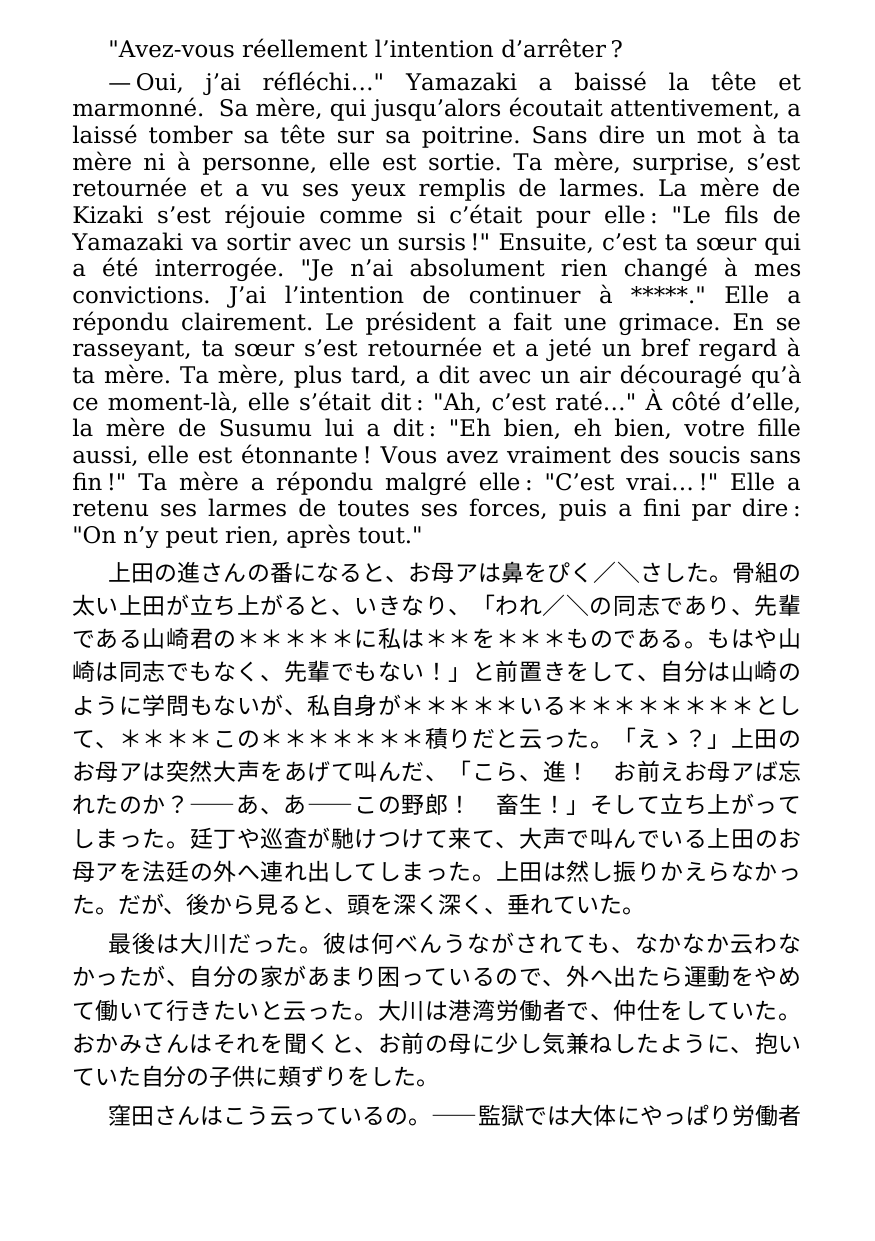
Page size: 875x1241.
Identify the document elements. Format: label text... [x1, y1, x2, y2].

text 最後は大川だった。彼は何べんうながされても、なかなか云わなかったが、自分の家があまり困っているので、外へ出たら運動をやめて働いて行きたいと云った。大川は港湾労働者で、仲仕をしていた。おかみさんはそれを聞くと、お前の母に少し気兼ねしたように、抱いていた自分の子供に頬ずりをした。 [72, 926, 802, 1092]
text — Oui, j’ai réfléchi…" Yamazaki a baissé la tête et marmonné. Sa mère, qui jusqu’alors écoutait attentivement, a laissé tomber sa tête sur sa poitrine. Sans dire un mot à ta mère ni à personne, elle est sortie. Ta mère, surprise, s’est retournée et a vu ses yeux remplis de larmes. La mère de Kizaki s’est réjouie comme si c’était pour elle : "Le fils de Yamazaki va sortir avec un sursis !" Ensuite, c’est ta sœur qui a été interrogée. "Je n’ai absolument rien changé à mes convictions. J’ai l’intention de continuer à *****." Elle a répondu clairement. Le président a fait une grimace. En se rasseyant, ta sœur s’est retournée et a jeté un bref regard à ta mère. Ta mère, plus tard, a dit avec un air découragé qu’à ce moment-là, elle s’était dit : "Ah, c’est raté…" À côté d’elle, la mère de Susumu lui a dit : "Eh bien, eh bien, votre fille aussi, elle est étonnante ! Vous avez vraiment des soucis sans fin !" Ta mère a répondu malgré elle : "C’est vrai… !" Elle a retenu ses larmes de toutes ses forces, puis a fini par dire : "On n’y peut rien, après tout." [72, 69, 802, 549]
text 窪田さんはこう云っているの。――監獄では大体にやっぱり労働者 [72, 1098, 802, 1131]
text 上田の進さんの番になると、お母アは鼻をぴく／＼さした。骨組の太い上田が立ち上がると、いきなり、「われ／＼の同志であり、先輩である山崎君の＊＊＊＊＊に私は＊＊を＊＊＊ものである。もはや山崎は同志でもなく、先輩でもない！」と前置きをして、自分は山崎のように学問もないが、私自身が＊＊＊＊＊いる＊＊＊＊＊＊＊＊として、＊＊＊＊この＊＊＊＊＊＊＊積りだと云った。「えゝ？」上田のお母アは突然大声をあげて叫んだ、「こら、進！ お前えお母アば忘れたのか？――あ、あ――この野郎！ 畜生！」そして立ち上がってしまった。廷丁や巡査が馳けつけて来て、大声で叫んでいる上田のお母アを法廷の外へ連れ出してしまった。上田は然し振りかえらなかった。だが、後から見ると、頭を深く深く、垂れていた。 [72, 554, 802, 920]
text "Avez-vous réellement l’intention d’arrêter ? [72, 36, 802, 63]
